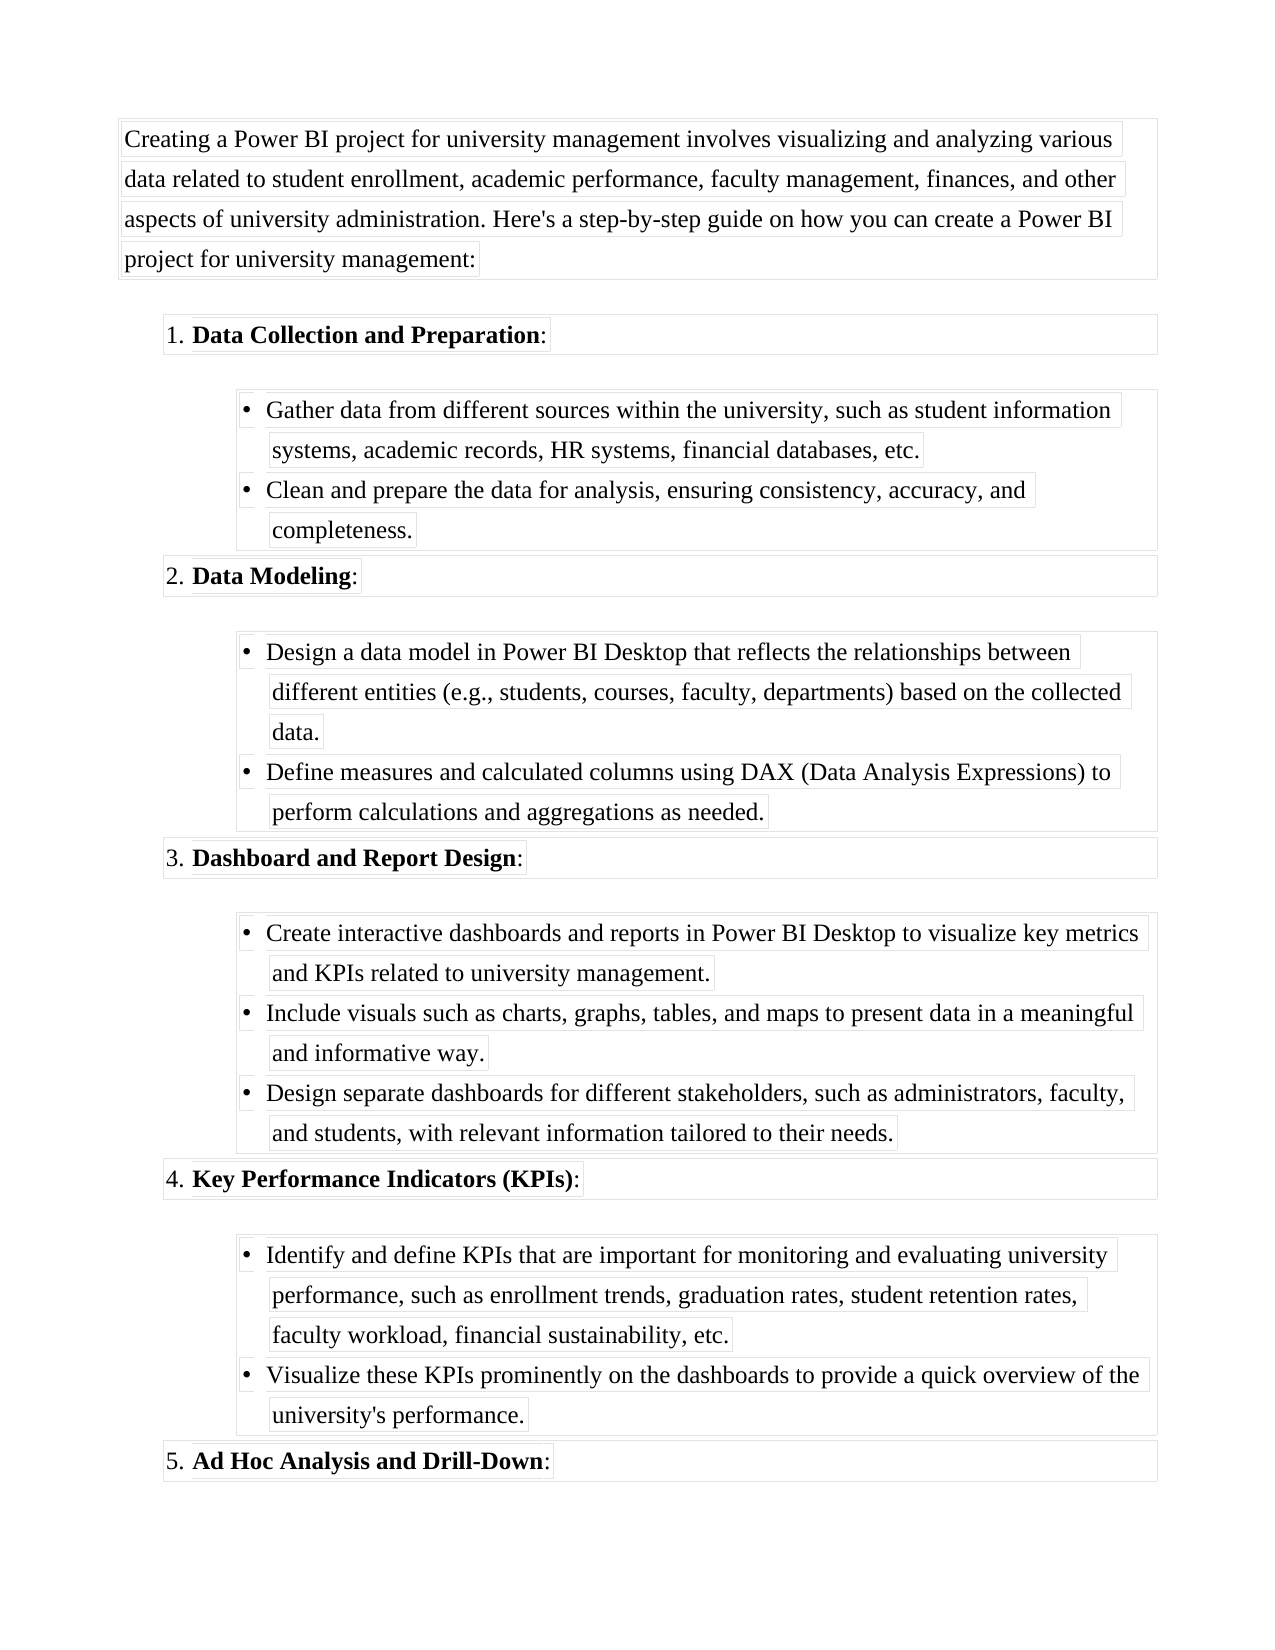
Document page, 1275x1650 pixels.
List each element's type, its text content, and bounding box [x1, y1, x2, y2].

list Gather data from different sources within the university, such as student information systems, academic records, HR systems, financial databases, etc. [237, 390, 1157, 467]
list Data Collection and Preparation: [164, 315, 1157, 354]
list Key Performance Indicators (KPIs): [164, 1159, 1157, 1199]
list Design separate dashboards for different stakeholders, such as administrators, faculty, and students, with relevant information tailored to their needs. [237, 1072, 1157, 1153]
list Clean and prepare the data for analysis, ensuring consistency, accuracy, and completeness. [237, 469, 1157, 550]
list Dashboard and Report Design: [164, 838, 1157, 878]
list Design a data model in Power BI Desktop that reflects the relationships between different entities (e.g., students, courses, faculty, departments) based on the collected data. [237, 632, 1157, 748]
list Create interactive dashboards and reports in Power BI Desktop to visualize key metrics and KPIs related to university management. [237, 913, 1157, 990]
list Ad Hoc Analysis and Drill-Down: [164, 1441, 1157, 1481]
text Creating a Power BI project for university management involves visualizing and analyzing various data related to student enrollment, academic performance, faculty management, finances, and other aspects of university administration. Here's a step-by-step guide on how you can create a Power BI project for university management: [119, 119, 1157, 279]
list Identify and define KPIs that are important for monitoring and evaluating university performance, such as enrollment trends, graduation rates, student retention rates, faculty workload, financial sustainability, etc. [237, 1235, 1157, 1352]
list Define measures and calculated columns using DAX (Data Analysis Expressions) to perform calculations and aggregations as needed. [237, 751, 1157, 831]
list Data Modeling: [164, 556, 1157, 596]
list Include visuals such as charts, graphs, tables, and maps to present data in a meaningful and informative way. [237, 992, 1157, 1070]
list Visualize these KPIs prominently on the dashboards to provide a quick overview of the university's performance. [237, 1354, 1157, 1435]
